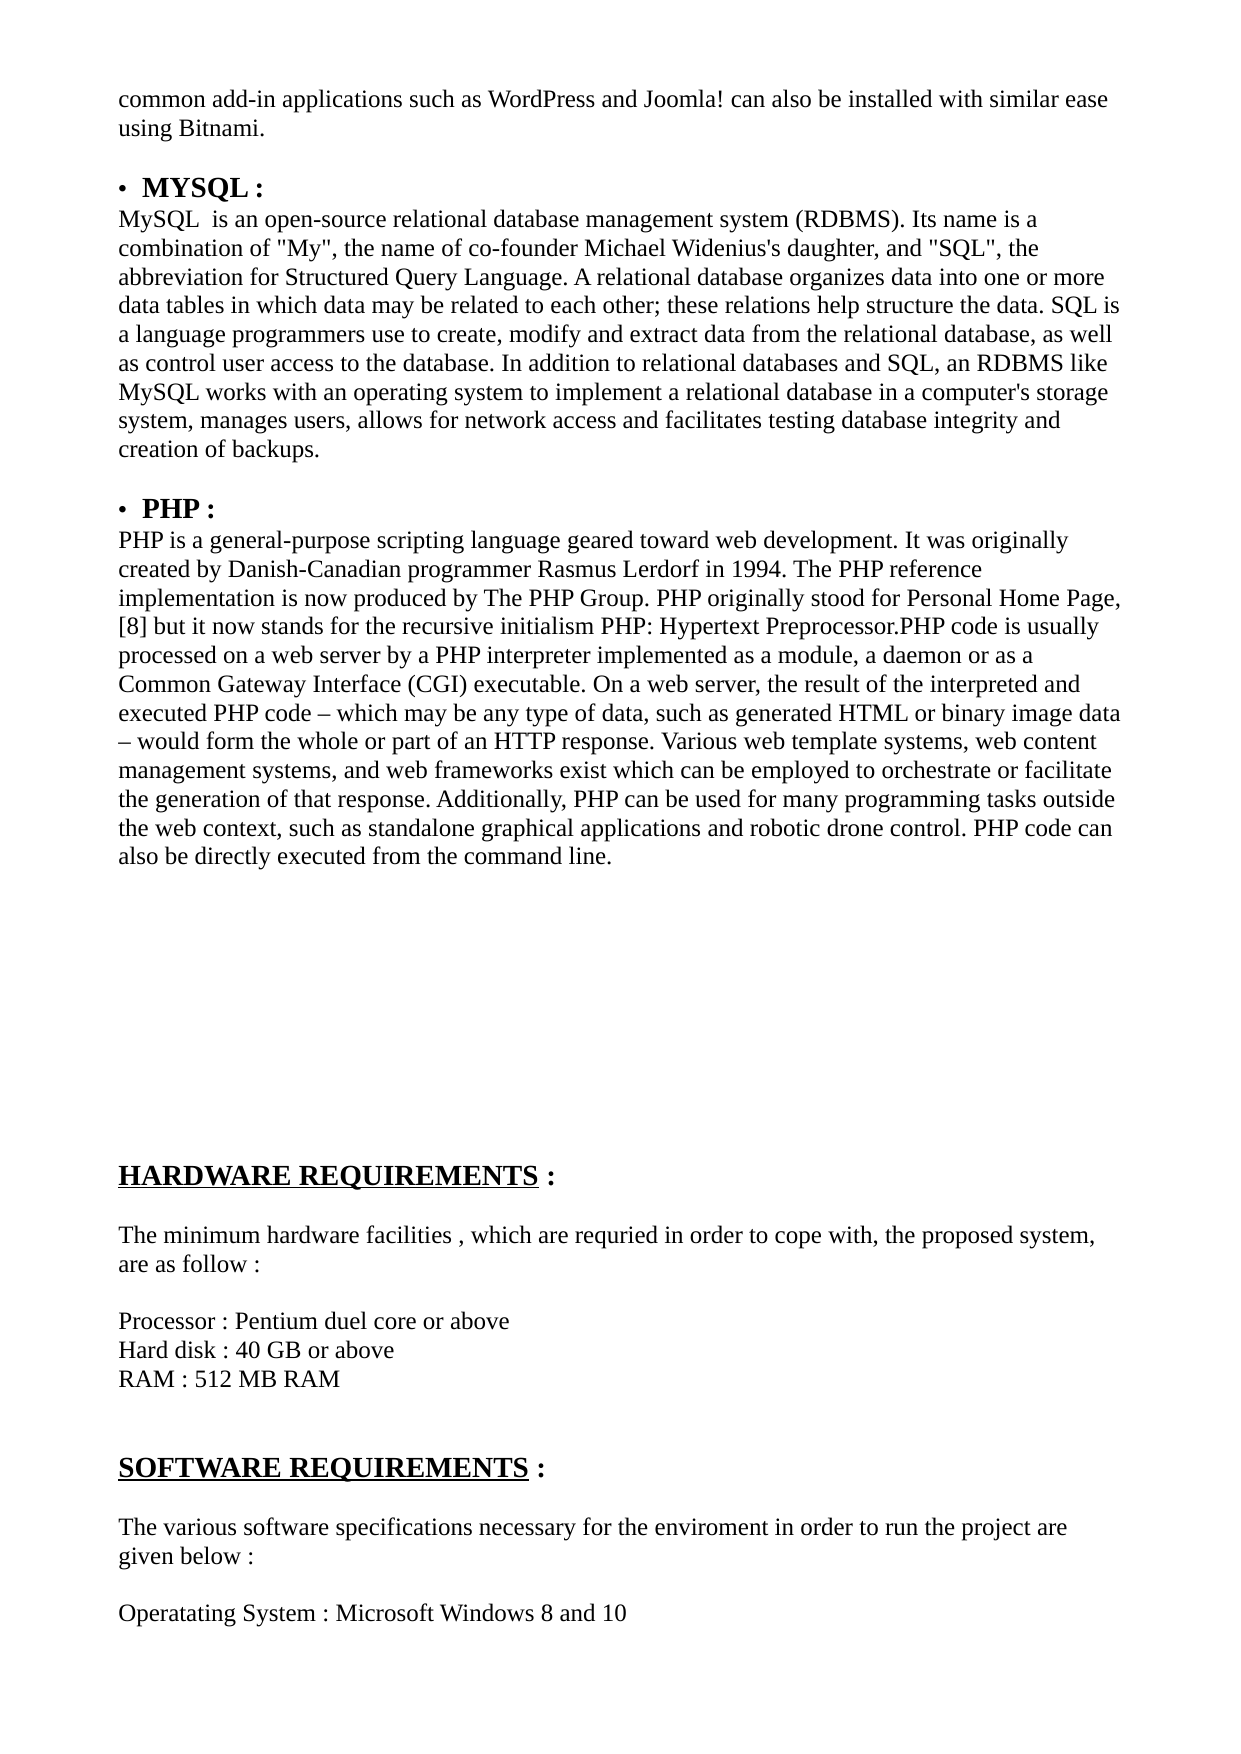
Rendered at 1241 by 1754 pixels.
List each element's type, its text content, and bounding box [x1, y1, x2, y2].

text The minimum hardware facilities , which are requried in order to cope with, the proposed system, are as follow : [118, 1220, 1122, 1277]
text RAM : 512 MB RAM [118, 1364, 1122, 1392]
list MYSQL : [118, 171, 1122, 204]
text PHP is a general-purpose scripting language geared toward web development. It was originally created by Danish-Canadian programmer Rasmus Lerdorf in 1994. The PHP reference implementation is now produced by The PHP Group. PHP originally stood for Personal Home Page,[8] but it now stands for the recursive initialism PHP: Hypertext Preprocessor.PHP code is usually processed on a web server by a PHP interpreter implemented as a module, a daemon or as a Common Gateway Interface (CGI) executable. On a web server, the result of the interpreted and executed PHP code – which may be any type of data, such as generated HTML or binary image data – would form the whole or part of an HTTP response. Various web template systems, web content management systems, and web frameworks exist which can be employed to orchestrate or facilitate the generation of that response. Additionally, PHP can be used for many programming tasks outside the web context, such as standalone graphical applications and robotic drone control. PHP code can also be directly executed from the command line. [118, 525, 1122, 870]
list PHP : [118, 492, 1122, 525]
text SOFTWARE REQUIREMENTS : [118, 1450, 1122, 1483]
text MySQL is an open-source relational database management system (RDBMS). Its name is a combination of "My", the name of co-founder Michael Widenius's daughter, and "SQL", the abbreviation for Structured Query Language. A relational database organizes data into one or more data tables in which data may be related to each other; these relations help structure the data. SQL is a language programmers use to create, modify and extract data from the relational database, as well as control user access to the database. In addition to relational databases and SQL, an RDBMS like MySQL works with an operating system to implement a relational database in a computer's storage system, manages users, allows for network access and facilitates testing database integrity and creation of backups. [118, 204, 1122, 463]
text The various software specifications necessary for the enviroment in order to run the project are given below : [118, 1512, 1122, 1570]
text Processor : Pentium duel core or above [118, 1306, 1122, 1335]
text Operatating System : Microsoft Windows 8 and 10 [118, 1598, 1122, 1627]
text HARDWARE REQUIREMENTS : [118, 1158, 1122, 1191]
text Hard disk : 40 GB or above [118, 1335, 1122, 1364]
text common add-in applications such as WordPress and Joomla! can also be installed with similar ease using Bitnami. [118, 84, 1122, 142]
